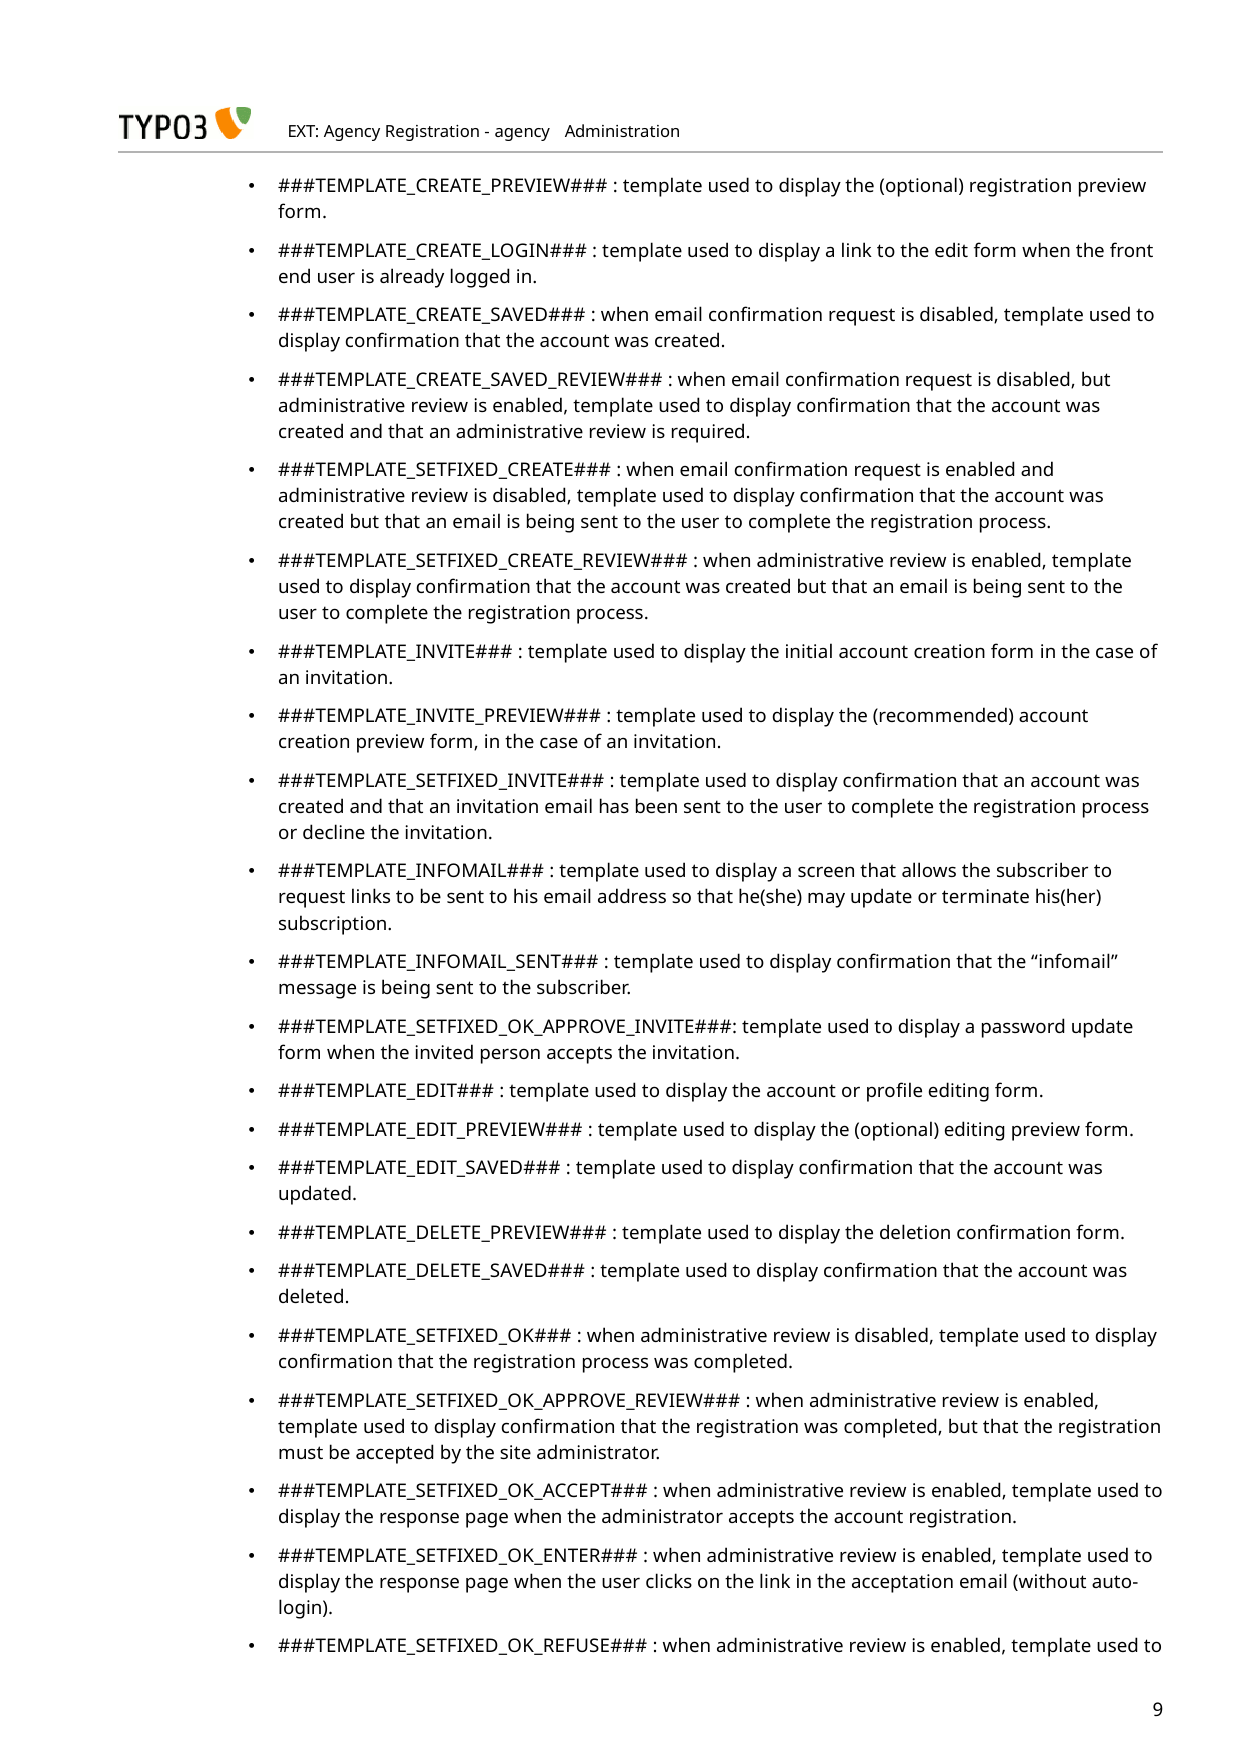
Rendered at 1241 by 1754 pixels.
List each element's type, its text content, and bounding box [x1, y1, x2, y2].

list ###TEMPLATE_CREATE_PREVIEW### : template used to display the (optional) registration preview form. [248, 172, 1163, 224]
subtitle ###TEMPLATE_INFOMAIL_SENT### : template used to display confirmation that the “infomail” message is being sent to the subscriber. [248, 948, 1163, 1000]
list ###TEMPLATE_CREATE_SAVED### : when email confirmation request is disabled, template used to display confirmation that the account was created. [248, 301, 1163, 353]
list ###TEMPLATE_SETFIXED_CREATE_REVIEW### : when administrative review is enabled, template used to display confirmation that the account was created but that an email is being sent to the user to complete the registration process. [248, 547, 1163, 625]
list ###TEMPLATE_SETFIXED_CREATE### : when email confirmation request is enabled and administrative review is disabled, template used to display confirmation that the account was created but that an email is being sent to the user to complete the registration process. [248, 456, 1163, 534]
list ###TEMPLATE_INVITE_PREVIEW### : template used to display the (recommended) account creation preview form, in the case of an invitation. [248, 702, 1163, 754]
list ###TEMPLATE_INVITE### : template used to display the initial account creation form in the case of an invitation. [248, 638, 1163, 690]
list ###TEMPLATE_SETFIXED_OK_APPROVE_REVIEW### : when administrative review is enabled, template used to display confirmation that the registration was completed, but that the registration must be accepted by the site administrator. [248, 1387, 1163, 1465]
list ###TEMPLATE_SETFIXED_OK### : when administrative review is disabled, template used to display confirmation that the registration process was completed. [248, 1322, 1163, 1374]
list ###TEMPLATE_DELETE_SAVED### : template used to display confirmation that the account was deleted. [248, 1257, 1163, 1309]
list ###TEMPLATE_EDIT_SAVED### : template used to display confirmation that the account was updated. [248, 1154, 1163, 1206]
list ###TEMPLATE_DELETE_PREVIEW### : template used to display the deletion confirmation form. [248, 1219, 1163, 1245]
list ###TEMPLATE_SETFIXED_OK_ENTER### : when administrative review is enabled, template used to display the response page when the user clicks on the link in the acceptation email (without auto-login). [248, 1542, 1163, 1620]
list ###TEMPLATE_EDIT### : template used to display the account or profile editing form. [248, 1077, 1163, 1103]
list ###TEMPLATE_SETFIXED_OK_ACCEPT### : when administrative review is enabled, template used to display the response page when the administrator accepts the account registration. [248, 1477, 1163, 1529]
list ###TEMPLATE_SETFIXED_INVITE### : template used to display confirmation that an account was created and that an invitation email has been sent to the user to complete the registration process or decline the invitation. [248, 767, 1163, 845]
list ###TEMPLATE_SETFIXED_OK_APPROVE_INVITE###: template used to display a password update form when the invited person accepts the invitation. [248, 1013, 1163, 1065]
list ###TEMPLATE_SETFIXED_OK_REFUSE### : when administrative review is enabled, template used to [248, 1632, 1163, 1658]
list ###TEMPLATE_CREATE_LOGIN### : template used to display a link to the edit form when the front end user is already logged in. [248, 237, 1163, 289]
list ###TEMPLATE_EDIT_PREVIEW### : template used to display the (optional) editing preview form. [248, 1116, 1163, 1142]
picture [118, 106, 254, 139]
subtitle ###TEMPLATE_INFOMAIL### : template used to display a screen that allows the subscriber to request links to be sent to his email address so that he(she) may update or terminate his(her) subscription. [248, 857, 1163, 936]
list ###TEMPLATE_CREATE_SAVED_REVIEW### : when email confirmation request is disabled, but administrative review is enabled, template used to display confirmation that the account was created and that an administrative review is required. [248, 366, 1163, 444]
